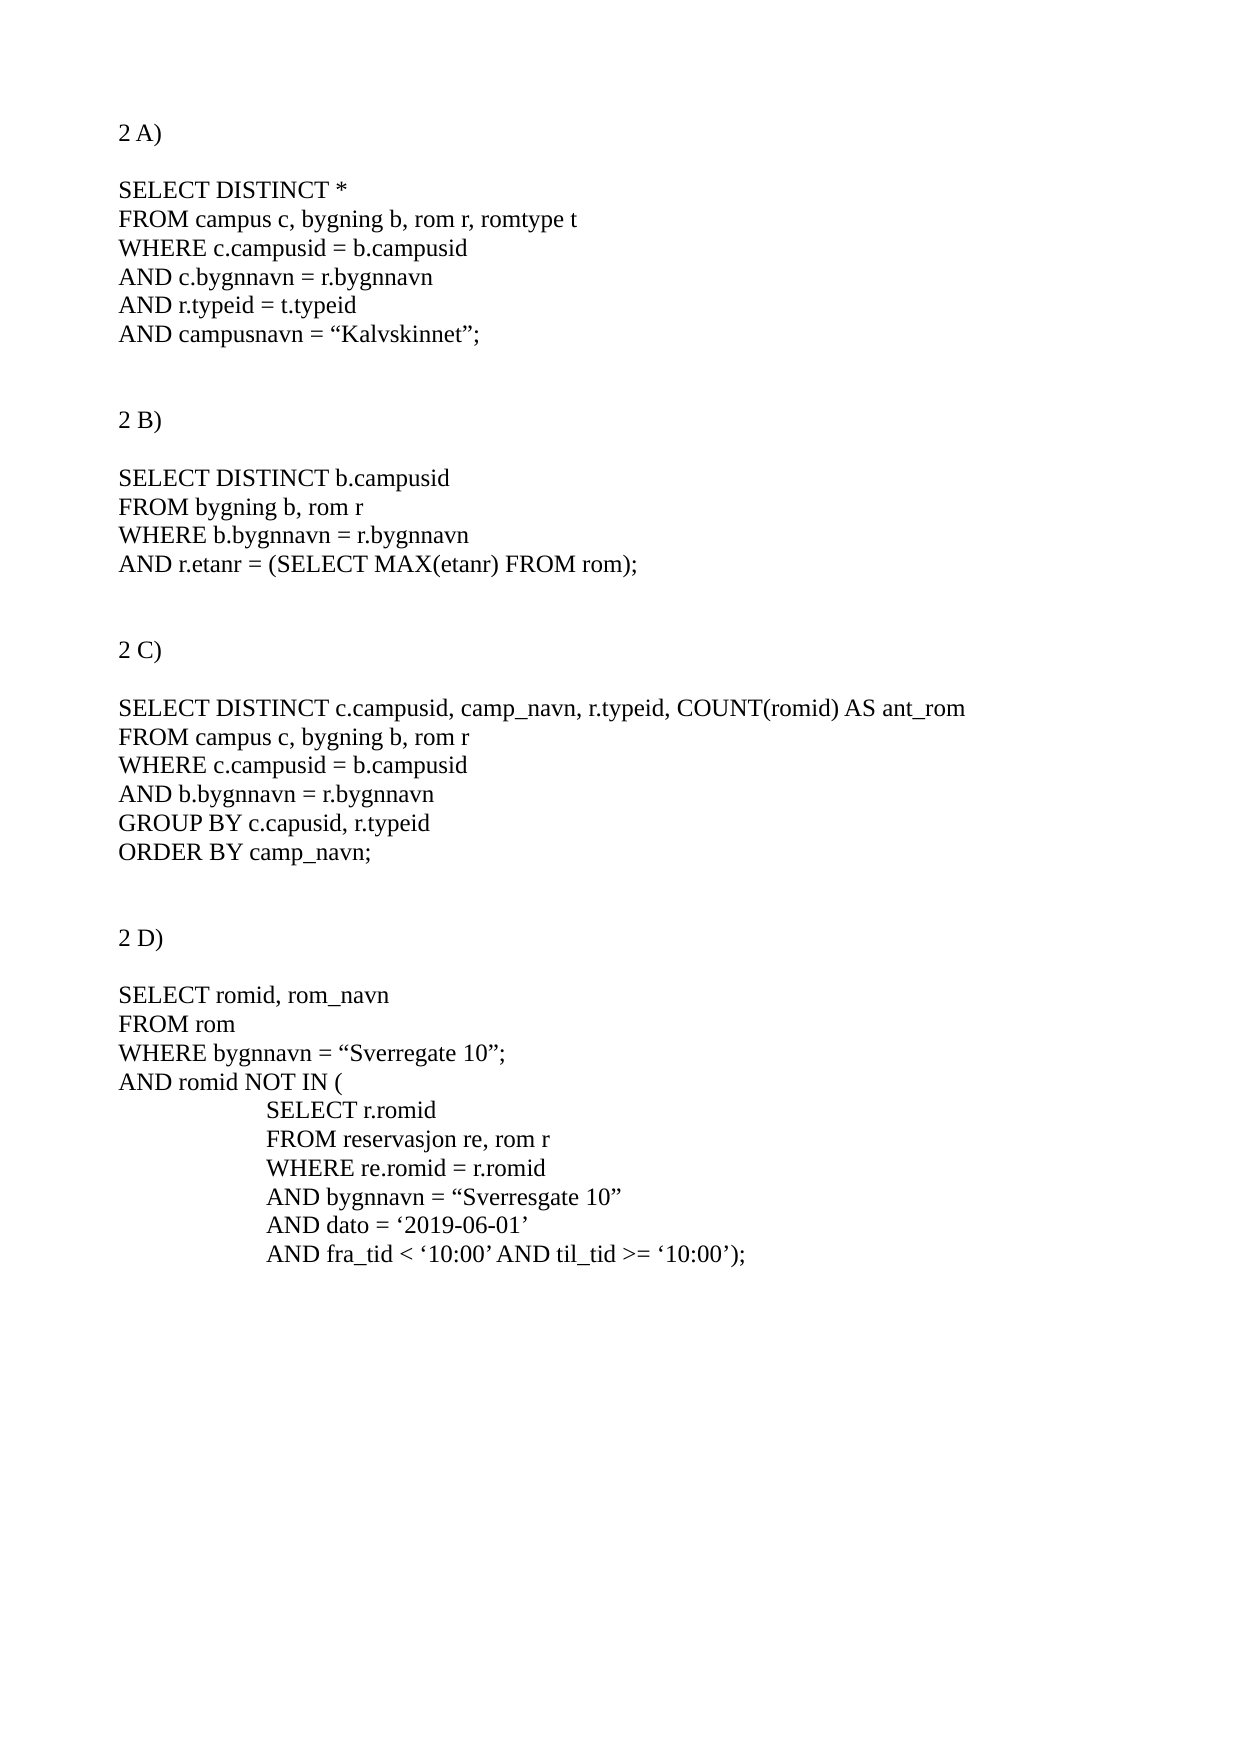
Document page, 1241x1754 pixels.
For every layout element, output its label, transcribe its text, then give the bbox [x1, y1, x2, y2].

text AND bygnnavn = “Sverresgate 10” [118, 1182, 1122, 1211]
text FROM reservasjon re, rom r [118, 1124, 1122, 1153]
text GROUP BY c.capusid, r.typeid [118, 808, 1122, 837]
text SELECT DISTINCT b.campusid [118, 463, 1122, 492]
text WHERE b.bygnnavn = r.bygnnavn [118, 521, 1122, 549]
text 2 D) [118, 923, 1122, 952]
text FROM campus c, bygning b, rom r [118, 722, 1122, 751]
text FROM rom [118, 1009, 1122, 1038]
text FROM bygning b, rom r [118, 492, 1122, 521]
text SELECT r.romid [118, 1096, 1122, 1124]
text WHERE c.campusid = b.campusid [118, 751, 1122, 779]
text SELECT DISTINCT c.campusid, camp_navn, r.typeid, COUNT(romid) AS ant_rom [118, 693, 1122, 722]
text AND b.bygnnavn = r.bygnnavn [118, 779, 1122, 808]
text 2 C) [118, 636, 1122, 664]
text AND r.etanr = (SELECT MAX(etanr) FROM rom); [118, 549, 1122, 578]
text WHERE bygnnavn = “Sverregate 10”; [118, 1038, 1122, 1067]
text WHERE c.campusid = b.campusid [118, 233, 1122, 262]
text AND c.bygnnavn = r.bygnnavn [118, 262, 1122, 291]
text AND dato = ‘2019-06-01’ [118, 1211, 1122, 1239]
text 2 A) [118, 118, 1122, 147]
text AND romid NOT IN ( [118, 1067, 1122, 1096]
text SELECT romid, rom_navn [118, 981, 1122, 1009]
text ORDER BY camp_navn; [118, 837, 1122, 866]
text AND fra_tid < ‘10:00’ AND til_tid >= ‘10:00’); [118, 1239, 1122, 1268]
text FROM campus c, bygning b, rom r, romtype t [118, 204, 1122, 233]
text WHERE re.romid = r.romid [118, 1153, 1122, 1182]
text AND r.typeid = t.typeid [118, 291, 1122, 319]
text 2 B) [118, 406, 1122, 434]
text SELECT DISTINCT * [118, 176, 1122, 204]
text AND campusnavn = “Kalvskinnet”; [118, 319, 1122, 348]
